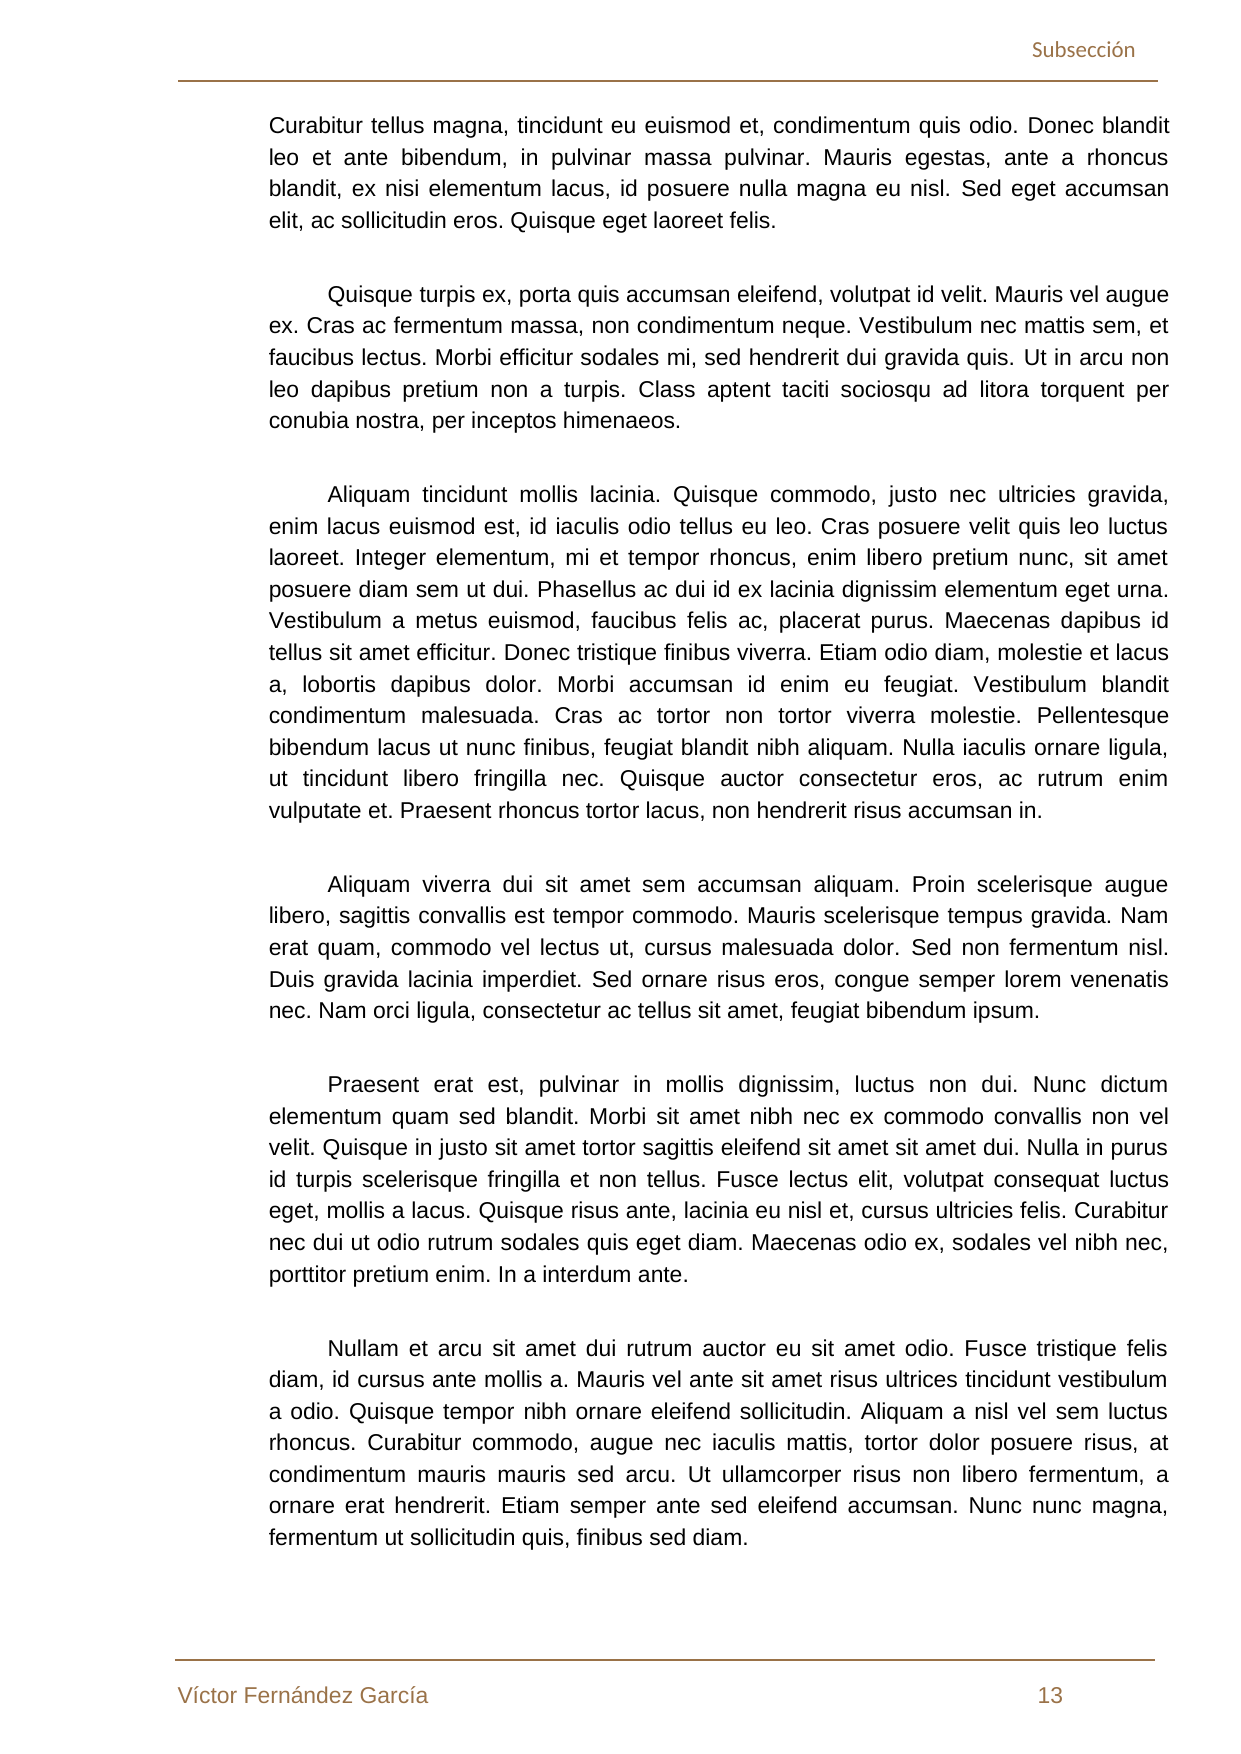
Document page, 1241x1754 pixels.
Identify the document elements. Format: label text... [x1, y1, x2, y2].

text Quisque turpis ex, porta quis accumsan eleifend, volutpat id velit. Mauris vel augue ex. Cras ac fermentum massa, non condimentum neque. Vestibulum nec mattis sem, et faucibus lectus. Morbi efficitur sodales mi, sed hendrerit dui gravida quis. Ut in arcu non leo dapibus pretium non a turpis. Class aptent taciti sociosqu ad litora torquent per conubia nostra, per inceptos himenaeos. [268, 281, 1169, 433]
text Curabitur tellus magna, tincidunt eu euismod et, condimentum quis odio. Donec blandit leo et ante bibendum, in pulvinar massa pulvinar. Mauris egestas, ante a rhoncus blandit, ex nisi elementum lacus, id posuere nulla magna eu nisl. Sed eget accumsan elit, ac sollicitudin eros. Quisque eget laoreet felis. [268, 112, 1169, 233]
text Aliquam tincidunt mollis lacinia. Quisque commodo, justo nec ultricies gravida, enim lacus euismod est, id iaculis odio tellus eu leo. Cras posuere velit quis leo luctus laoreet. Integer elementum, mi et tempor rhoncus, enim libero pretium nunc, sit amet posuere diam sem ut dui. Phasellus ac dui id ex lacinia dignissim elementum eget urna. Vestibulum a metus euismod, faucibus felis ac, placerat purus. Maecenas dapibus id tellus sit amet efficitur. Donec tristique finibus viverra. Etiam odio diam, molestie et lacus a, lobortis dapibus dolor. Morbi accumsan id enim eu feugiat. Vestibulum blandit condimentum malesuada. Cras ac tortor non tortor viverra molestie. Pellentesque bibendum lacus ut nunc finibus, feugiat blandit nibh aliquam. Nulla iaculis ornare ligula, ut tincidunt libero fringilla nec. Quisque auctor consectetur eros, ac rutrum enim vulputate et. Praesent rhoncus tortor lacus, non hendrerit risus accumsan in. [268, 481, 1169, 823]
text Nullam et arcu sit amet dui rutrum auctor eu sit amet odio. Fusce tristique felis diam, id cursus ante mollis a. Mauris vel ante sit amet risus ultrices tincidunt vestibulum a odio. Quisque tempor nibh ornare eleifend sollicitudin. Aliquam a nisl vel sem luctus rhoncus. Curabitur commodo, augue nec iaculis mattis, tortor dolor posuere risus, at condimentum mauris mauris sed arcu. Ut ullamcorper risus non libero fermentum, a ornare erat hendrerit. Etiam semper ante sed eleifend accumsan. Nunc nunc magna, fermentum ut sollicitudin quis, finibus sed diam. [268, 1335, 1169, 1550]
text Praesent erat est, pulvinar in mollis dignissim, luctus non dui. Nunc dictum elementum quam sed blandit. Morbi sit amet nibh nec ex commodo convallis non vel velit. Quisque in justo sit amet tortor sagittis eleifend sit amet sit amet dui. Nulla in purus id turpis scelerisque fringilla et non tellus. Fusce lectus elit, volutpat consequat luctus eget, mollis a lacus. Quisque risus ante, lacinia eu nisl et, cursus ultricies felis. Curabitur nec dui ut odio rutrum sodales quis eget diam. Maecenas odio ex, sodales vel nibh nec, porttitor pretium enim. In a interdum ante. [268, 1071, 1169, 1287]
text Aliquam viverra dui sit amet sem accumsan aliquam. Proin scelerisque augue libero, sagittis convallis est tempor commodo. Mauris scelerisque tempus gravida. Nam erat quam, commodo vel lectus ut, cursus malesuada dolor. Sed non fermentum nisl. Duis gravida lacinia imperdiet. Sed ornare risus eros, congue semper lorem venenatis nec. Nam orci ligula, consectetur ac tellus sit amet, feugiat bibendum ipsum. [268, 871, 1169, 1023]
